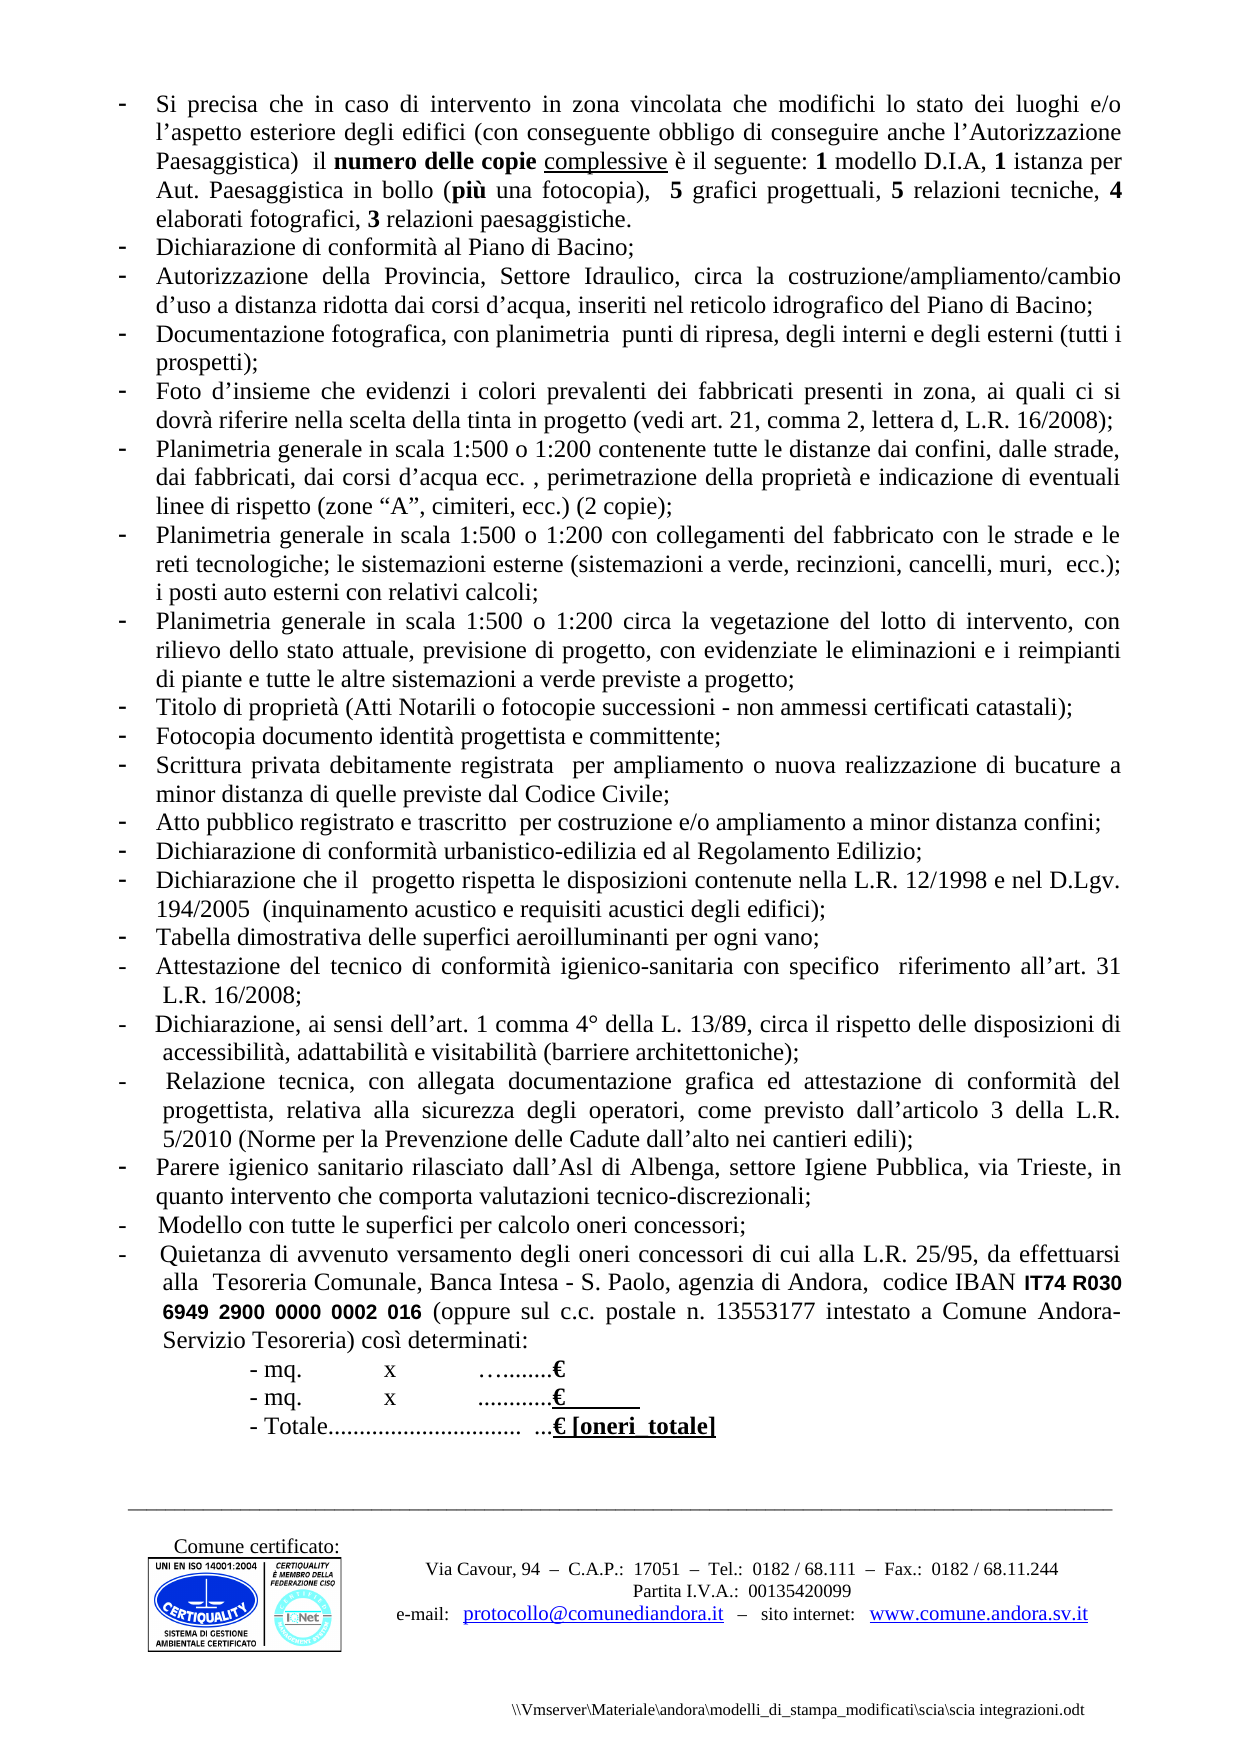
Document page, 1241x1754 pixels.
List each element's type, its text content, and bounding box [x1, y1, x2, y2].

list Scrittura privata debitamente registrata per ampliamento o nuova realizzazione di bucature a minor distanza di quelle previste dal Codice Civile; [118, 750, 1122, 807]
text - Quietanza di avvenuto versamento degli oneri concessori di cui alla L.R. 25/95, da effettuarsi alla Tesoreria Comunale, Banca Intesa - S. Paolo, agenzia di Andora, codice IBAN IT74 R030 6949 2900 0000 0002 016 (oppure sul c.c. postale n. 13553177 intestato a Comune Andora-Servizio Tesoreria) così determinati: [118, 1239, 1122, 1354]
list Tabella dimostrativa delle superfici aeroilluminanti per ogni vano; [118, 922, 1122, 951]
list Planimetria generale in scala 1:500 o 1:200 contenente tutte le distanze dai confini, dalle strade, dai fabbricati, dai corsi d’acqua ecc. , perimetrazione della proprietà e indicazione di eventuali linee di rispetto (zone “A”, cimiteri, ecc.) (2 copie); [118, 434, 1122, 520]
list Foto d’insieme che evidenzi i colori prevalenti dei fabbricati presenti in zona, ai quali ci si dovrà riferire nella scelta della tinta in progetto (vedi art. 21, comma 2, lettera d, L.R. 16/2008); [118, 376, 1122, 434]
list Parere igienico sanitario rilasciato dall’Asl di Albenga, settore Igiene Pubblica, via Trieste, in quanto intervento che comporta valutazioni tecnico-discrezionali; [118, 1152, 1122, 1210]
text - mq. x ............€ [118, 1382, 1122, 1411]
text - Attestazione del tecnico di conformità igienico-sanitaria con specifico riferimento all’art. 31 L.R. 16/2008; [118, 951, 1122, 1009]
list Dichiarazione di conformità al Piano di Bacino; [118, 232, 1122, 261]
list Fotocopia documento identità progettista e committente; [118, 721, 1122, 750]
list Titolo di proprietà (Atti Notarili o fotocopie successioni - non ammessi certificati catastali); [118, 692, 1122, 721]
text - Relazione tecnica, con allegata documentazione grafica ed attestazione di conformità del progettista, relativa alla sicurezza degli operatori, come previsto dall’articolo 3 della L.R. 5/2010 (Norme per la Prevenzione delle Cadute dall’alto nei cantieri edili); [118, 1066, 1122, 1152]
list Dichiarazione di conformità urbanistico-edilizia ed al Regolamento Edilizio; [118, 836, 1122, 865]
text - Modello con tutte le superfici per calcolo oneri concessori; [118, 1210, 1122, 1239]
text - Totale............................... ...€ [oneri_totale] [118, 1411, 1122, 1440]
list Dichiarazione che il progetto rispetta le disposizioni contenute nella L.R. 12/1998 e nel D.Lgv. 194/2005 (inquinamento acustico e requisiti acustici degli edifici); [118, 865, 1122, 922]
list Autorizzazione della Provincia, Settore Idraulico, circa la costruzione/ampliamento/cambio d’uso a distanza ridotta dai corsi d’acqua, inseriti nel reticolo idrografico del Piano di Bacino; [118, 261, 1122, 319]
list Planimetria generale in scala 1:500 o 1:200 circa la vegetazione del lotto di intervento, con rilievo dello stato attuale, previsione di progetto, con evidenziate le eliminazioni e i reimpianti di piante e tutte le altre sistemazioni a verde previste a progetto; [118, 606, 1122, 692]
text - Dichiarazione, ai sensi dell’art. 1 comma 4° della L. 13/89, circa il rispetto delle disposizioni di accessibilità, adattabilità e visitabilità (barriere architettoniche); [118, 1009, 1122, 1066]
list Planimetria generale in scala 1:500 o 1:200 con collegamenti del fabbricato con le strade e le reti tecnologiche; le sistemazioni esterne (sistemazioni a verde, recinzioni, cancelli, muri, ecc.); i posti auto esterni con relativi calcoli; [118, 520, 1122, 606]
text - mq. x …........€ [118, 1354, 1122, 1382]
list Si precisa che in caso di intervento in zona vincolata che modifichi lo stato dei luoghi e/o l’aspetto esteriore degli edifici (con conseguente obbligo di conseguire anche l’Autorizzazione Paesaggistica) il numero delle copie complessive è il seguente: 1 modello D.I.A, 1 istanza per Aut. Paesaggistica in bollo (più una fotocopia), 5 grafici progettuali, 5 relazioni tecniche, 4 elaborati fotografici, 3 relazioni paesaggistiche. [118, 89, 1122, 232]
list Documentazione fotografica, con planimetria punti di ripresa, degli interni e degli esterni (tutti i prospetti); [118, 319, 1122, 376]
picture [147, 1557, 342, 1652]
list Atto pubblico registrato e trascritto per costruzione e/o ampliamento a minor distanza confini; [118, 807, 1122, 836]
